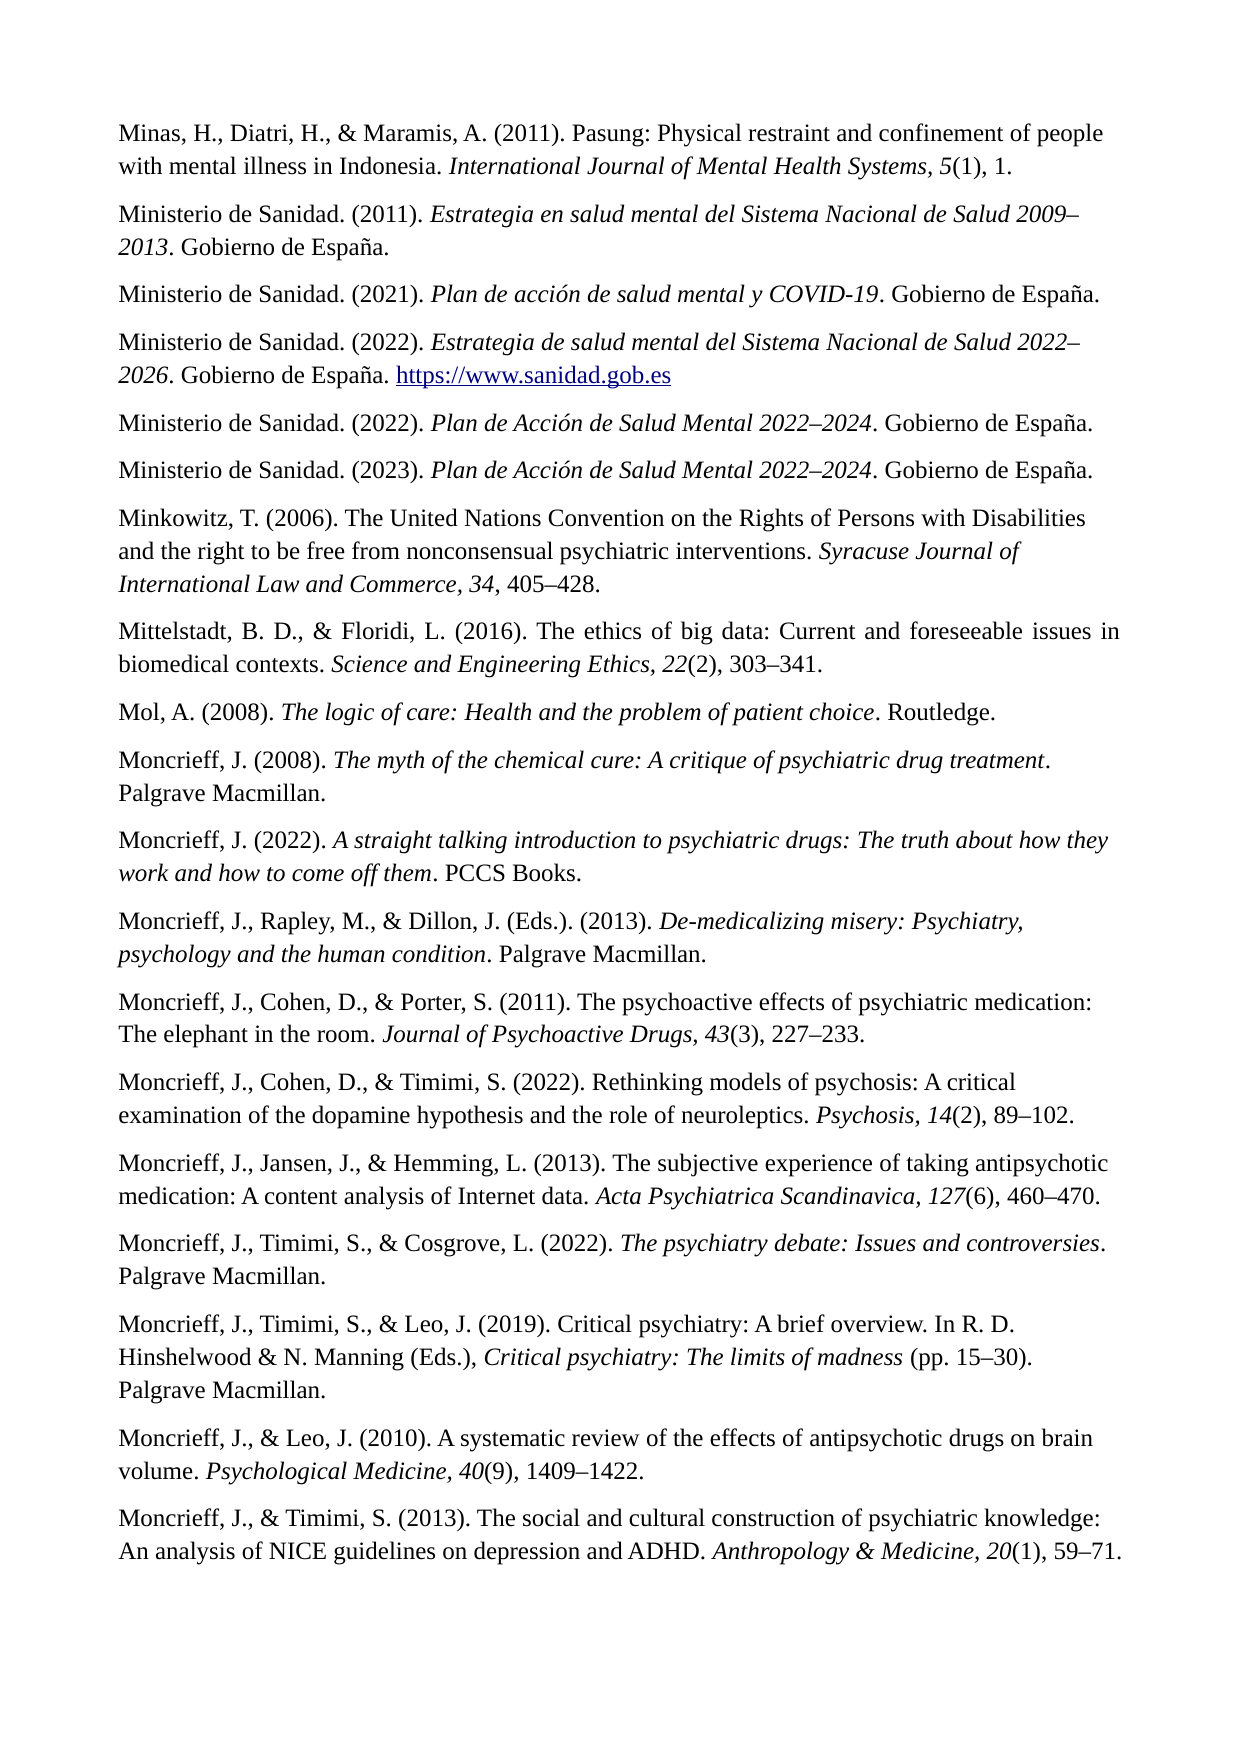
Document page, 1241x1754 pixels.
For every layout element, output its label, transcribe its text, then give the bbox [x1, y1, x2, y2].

text Ministerio de Sanidad. (2011). Estrategia en salud mental del Sistema Nacional de Salud 2009–2013. Gobierno de España. [118, 199, 1122, 261]
text Moncrieff, J., Rapley, M., & Dillon, J. (Eds.). (2013). De-medicalizing misery: Psychiatry, psychology and the human condition. Palgrave Macmillan. [118, 906, 1122, 968]
text Ministerio de Sanidad. (2021). Plan de acción de salud mental y COVID-19. Gobierno de España. [118, 279, 1122, 308]
text Minas, H., Diatri, H., & Maramis, A. (2011). Pasung: Physical restraint and confinement of people with mental illness in Indonesia. International Journal of Mental Health Systems, 5(1), 1. [118, 118, 1122, 180]
text Minkowitz, T. (2006). The United Nations Convention on the Rights of Persons with Disabilities and the right to be free from nonconsensual psychiatric interventions. Syracuse Journal of International Law and Commerce, 34, 405–428. [118, 503, 1122, 598]
text Moncrieff, J. (2008). The myth of the chemical cure: A critique of psychiatric drug treatment. Palgrave Macmillan. [118, 745, 1122, 806]
text Moncrieff, J., & Timimi, S. (2013). The social and cultural construction of psychiatric knowledge: An analysis of NICE guidelines on depression and ADHD. Anthropology & Medicine, 20(1), 59–71. [118, 1503, 1122, 1565]
text Ministerio de Sanidad. (2023). Plan de Acción de Salud Mental 2022–2024. Gobierno de España. [118, 455, 1122, 484]
text Moncrieff, J., Cohen, D., & Timimi, S. (2022). Rethinking models of psychosis: A critical examination of the dopamine hypothesis and the role of neuroleptics. Psychosis, 14(2), 89–102. [118, 1067, 1122, 1129]
text Moncrieff, J. (2022). A straight talking introduction to psychiatric drugs: The truth about how they work and how to come off them. PCCS Books. [118, 825, 1122, 887]
text Moncrieff, J., Timimi, S., & Leo, J. (2019). Critical psychiatry: A brief overview. In R. D. Hinshelwood & N. Manning (Eds.), Critical psychiatry: The limits of madness (pp. 15–30). Palgrave Macmillan. [118, 1309, 1122, 1404]
text Mittelstadt, B. D., & Floridi, L. (2016). The ethics of big data: Current and foreseeable issues in biomedical contexts. Science and Engineering Ethics, 22(2), 303–341. [118, 616, 1122, 678]
text Mol, A. (2008). The logic of care: Health and the problem of patient choice. Routledge. [118, 697, 1122, 726]
text Moncrieff, J., Cohen, D., & Porter, S. (2011). The psychoactive effects of psychiatric medication: The elephant in the room. Journal of Psychoactive Drugs, 43(3), 227–233. [118, 987, 1122, 1048]
text Ministerio de Sanidad. (2022). Plan de Acción de Salud Mental 2022–2024. Gobierno de España. [118, 408, 1122, 436]
text Moncrieff, J., Jansen, J., & Hemming, L. (2013). The subjective experience of taking antipsychotic medication: A content analysis of Internet data. Acta Psychiatrica Scandinavica, 127(6), 460–470. [118, 1148, 1122, 1209]
text Ministerio de Sanidad. (2022). Estrategia de salud mental del Sistema Nacional de Salud 2022–2026. Gobierno de España. https://www.sanidad.gob.es [118, 327, 1122, 389]
text Moncrieff, J., & Leo, J. (2010). A systematic review of the effects of antipsychotic drugs on brain volume. Psychological Medicine, 40(9), 1409–1422. [118, 1423, 1122, 1484]
text Moncrieff, J., Timimi, S., & Cosgrove, L. (2022). The psychiatry debate: Issues and controversies. Palgrave Macmillan. [118, 1228, 1122, 1290]
